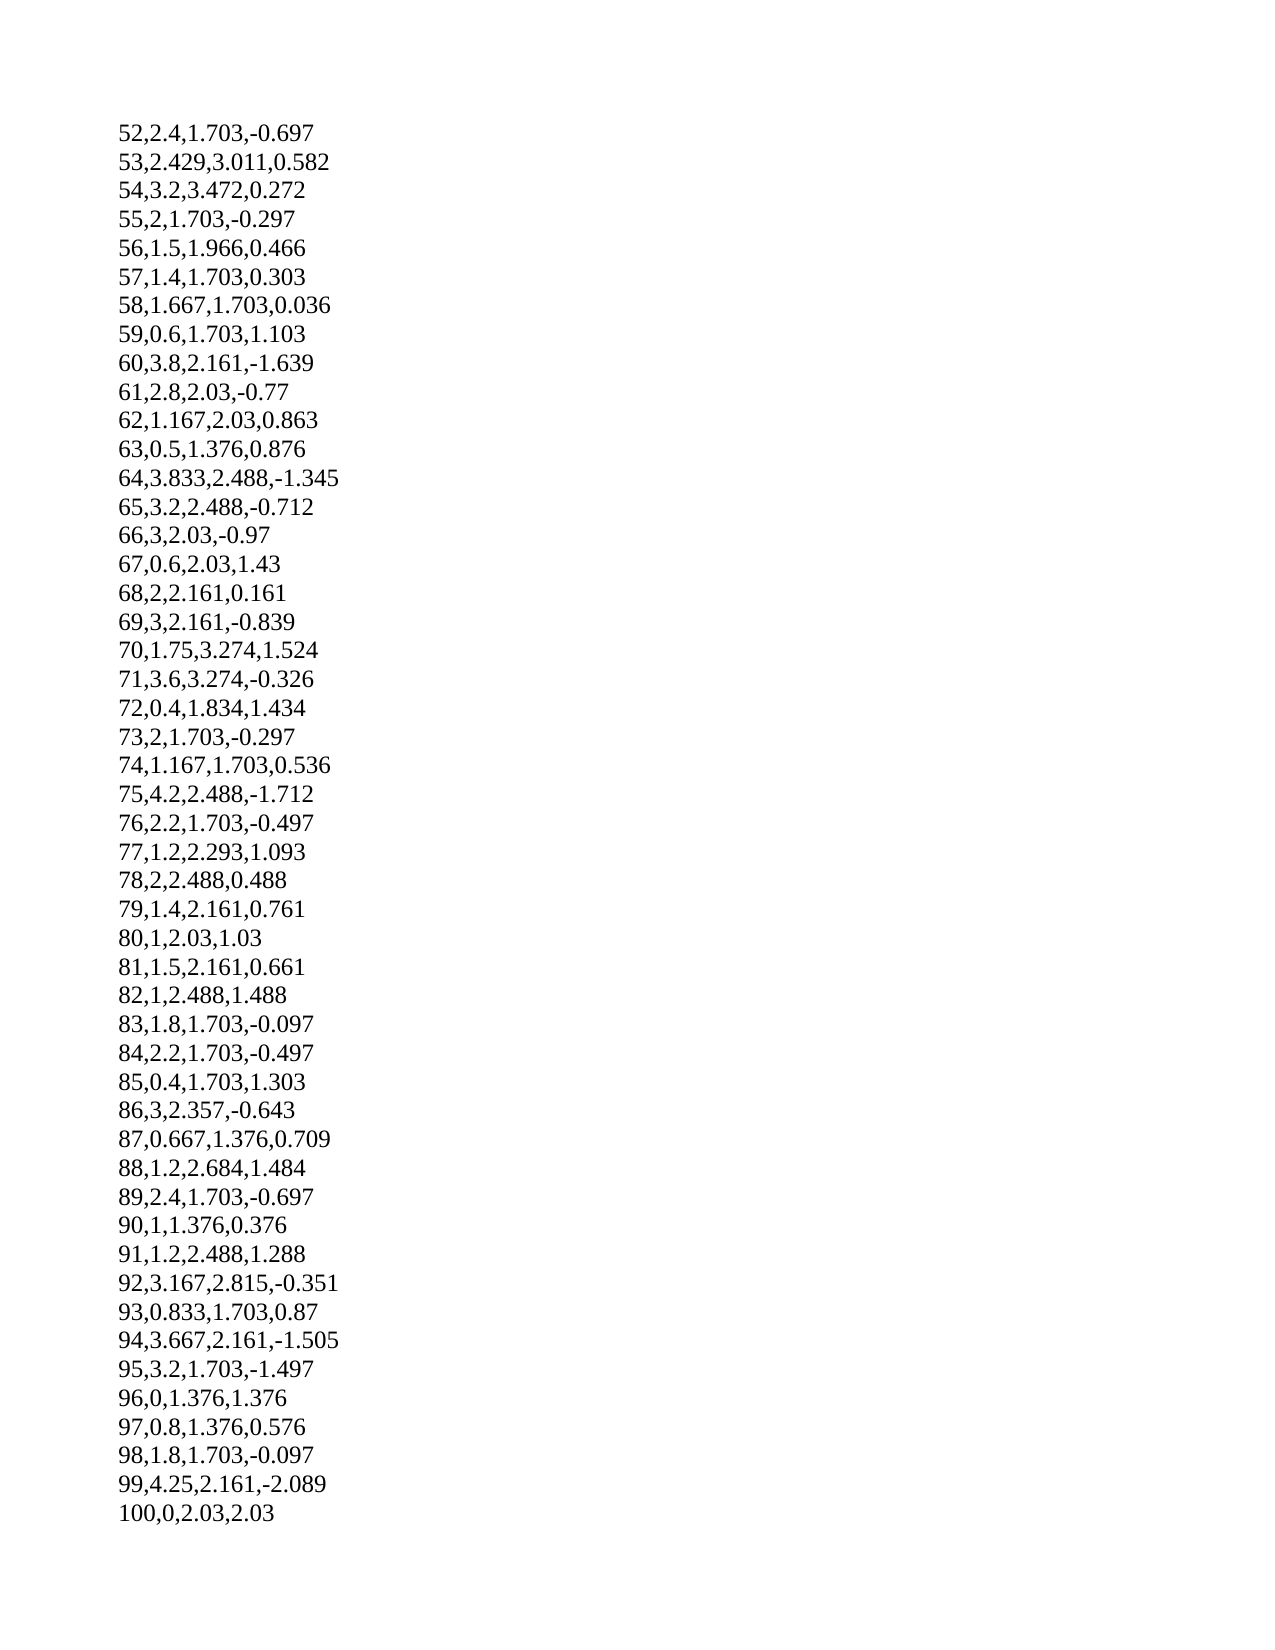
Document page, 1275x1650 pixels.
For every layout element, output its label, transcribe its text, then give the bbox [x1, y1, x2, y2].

text 76,2.2,1.703,-0.497 [118, 808, 1157, 837]
text 63,0.5,1.376,0.876 [118, 434, 1157, 463]
text 69,3,2.161,-0.839 [118, 607, 1157, 636]
text 93,0.833,1.703,0.87 [118, 1297, 1157, 1326]
text 67,0.6,2.03,1.43 [118, 549, 1157, 578]
text 66,3,2.03,-0.97 [118, 521, 1157, 549]
text 91,1.2,2.488,1.288 [118, 1239, 1157, 1268]
text 60,3.8,2.161,-1.639 [118, 348, 1157, 377]
text 59,0.6,1.703,1.103 [118, 319, 1157, 348]
text 64,3.833,2.488,-1.345 [118, 463, 1157, 492]
text 100,0,2.03,2.03 [118, 1498, 1157, 1527]
text 55,2,1.703,-0.297 [118, 204, 1157, 233]
text 79,1.4,2.161,0.761 [118, 894, 1157, 923]
text 84,2.2,1.703,-0.497 [118, 1038, 1157, 1067]
text 90,1,1.376,0.376 [118, 1211, 1157, 1239]
text 56,1.5,1.966,0.466 [118, 233, 1157, 262]
text 87,0.667,1.376,0.709 [118, 1124, 1157, 1153]
text 61,2.8,2.03,-0.77 [118, 377, 1157, 406]
text 82,1,2.488,1.488 [118, 981, 1157, 1009]
text 80,1,2.03,1.03 [118, 923, 1157, 952]
text 88,1.2,2.684,1.484 [118, 1153, 1157, 1182]
text 54,3.2,3.472,0.272 [118, 176, 1157, 204]
text 77,1.2,2.293,1.093 [118, 837, 1157, 866]
text 72,0.4,1.834,1.434 [118, 693, 1157, 722]
text 96,0,1.376,1.376 [118, 1383, 1157, 1412]
text 71,3.6,3.274,-0.326 [118, 664, 1157, 693]
text 78,2,2.488,0.488 [118, 866, 1157, 894]
text 65,3.2,2.488,-0.712 [118, 492, 1157, 521]
text 74,1.167,1.703,0.536 [118, 751, 1157, 779]
text 86,3,2.357,-0.643 [118, 1096, 1157, 1124]
text 62,1.167,2.03,0.863 [118, 406, 1157, 434]
text 70,1.75,3.274,1.524 [118, 636, 1157, 664]
text 52,2.4,1.703,-0.697 [118, 118, 1157, 147]
text 98,1.8,1.703,-0.097 [118, 1441, 1157, 1469]
text 89,2.4,1.703,-0.697 [118, 1182, 1157, 1211]
text 83,1.8,1.703,-0.097 [118, 1009, 1157, 1038]
text 68,2,2.161,0.161 [118, 578, 1157, 607]
text 58,1.667,1.703,0.036 [118, 291, 1157, 319]
text 94,3.667,2.161,-1.505 [118, 1326, 1157, 1354]
text 75,4.2,2.488,-1.712 [118, 779, 1157, 808]
text 81,1.5,2.161,0.661 [118, 952, 1157, 981]
text 53,2.429,3.011,0.582 [118, 147, 1157, 176]
text 95,3.2,1.703,-1.497 [118, 1354, 1157, 1383]
text 97,0.8,1.376,0.576 [118, 1412, 1157, 1441]
text 99,4.25,2.161,-2.089 [118, 1469, 1157, 1498]
text 73,2,1.703,-0.297 [118, 722, 1157, 751]
text 57,1.4,1.703,0.303 [118, 262, 1157, 291]
text 85,0.4,1.703,1.303 [118, 1067, 1157, 1096]
text 92,3.167,2.815,-0.351 [118, 1268, 1157, 1297]
